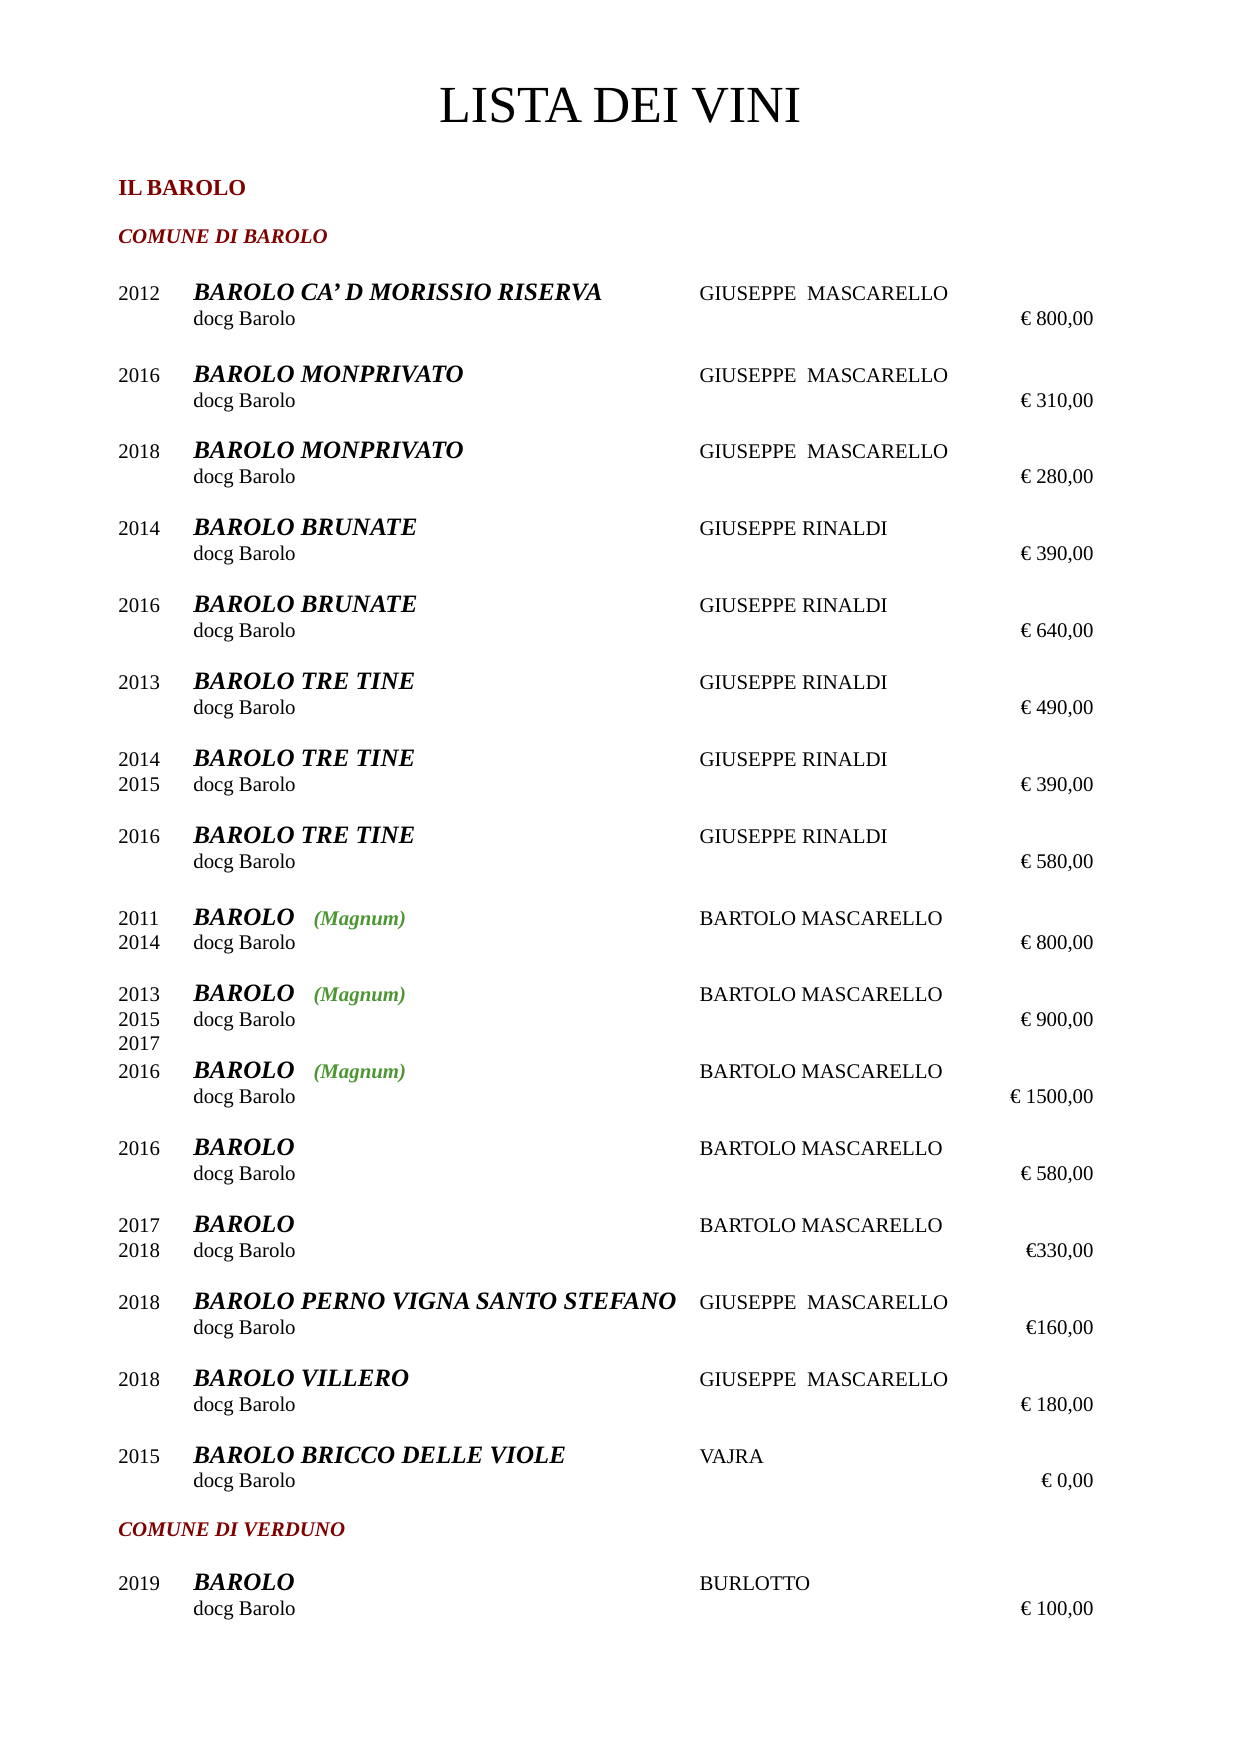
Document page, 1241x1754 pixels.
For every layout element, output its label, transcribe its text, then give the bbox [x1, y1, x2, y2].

text 2013 BAROLO (Magnum) BARTOLO MASCARELLO [118, 978, 1122, 1007]
text 2014 BAROLO TRE TINE GIUSEPPE RINALDI [118, 743, 1122, 772]
text docg Barolo € 180,00 [118, 1392, 1122, 1416]
text docg Barolo € 640,00 [118, 618, 1122, 642]
text docg Barolo € 100,00 [118, 1596, 1122, 1620]
text 2019 BAROLO BURLOTTO [118, 1567, 1122, 1596]
text docg Barolo € 1500,00 [118, 1084, 1122, 1108]
text 2012 BAROLO CA’ D MORISSIO RISERVA GIUSEPPE MASCARELLO [118, 277, 1122, 306]
text 2016 BAROLO TRE TINE GIUSEPPE RINALDI [118, 820, 1122, 849]
text 2018 BAROLO PERNO VIGNA SANTO STEFANO GIUSEPPE MASCARELLO [118, 1286, 1122, 1315]
text 2018 BAROLO MONPRIVATO GIUSEPPE MASCARELLO [118, 436, 1122, 464]
text 2015 BAROLO BRICCO DELLE VIOLE VAJRA [118, 1440, 1122, 1468]
text COMUNE DI BAROLO [118, 224, 1122, 248]
text docg Barolo € 580,00 [118, 1161, 1122, 1185]
text 2018 BAROLO VILLERO GIUSEPPE MASCARELLO [118, 1363, 1122, 1392]
text IL BAROLO [118, 174, 1122, 200]
text COMUNE DI VERDUNO [118, 1517, 1122, 1541]
text docg Barolo € 490,00 [118, 695, 1122, 719]
text 2015 docg Barolo € 900,00 [118, 1007, 1122, 1031]
text 2016 BAROLO MONPRIVATO GIUSEPPE MASCARELLO [118, 359, 1122, 387]
text docg Barolo € 0,00 [118, 1468, 1122, 1492]
text 2014 docg Barolo € 800,00 [118, 930, 1122, 954]
text 2016 BAROLO BRUNATE GIUSEPPE RINALDI [118, 589, 1122, 618]
text 2011 BAROLO (Magnum) BARTOLO MASCARELLO [118, 902, 1122, 930]
text docg Barolo € 390,00 [118, 541, 1122, 565]
text 2015 docg Barolo € 390,00 [118, 772, 1122, 796]
text docg Barolo € 310,00 [118, 387, 1122, 412]
text 2018 docg Barolo €330,00 [118, 1238, 1122, 1262]
text 2016 BAROLO (Magnum) BARTOLO MASCARELLO [118, 1055, 1122, 1084]
text 2017 [118, 1031, 1122, 1055]
text 2014 BAROLO BRUNATE GIUSEPPE RINALDI [118, 512, 1122, 541]
text docg Barolo € 280,00 [118, 464, 1122, 488]
text 2017 BAROLO BARTOLO MASCARELLO [118, 1209, 1122, 1238]
text docg Barolo € 580,00 [118, 849, 1122, 873]
text docg Barolo € 800,00 [118, 306, 1122, 330]
text 2013 BAROLO TRE TINE GIUSEPPE RINALDI [118, 666, 1122, 695]
text 2016 BAROLO BARTOLO MASCARELLO [118, 1132, 1122, 1161]
text docg Barolo €160,00 [118, 1315, 1122, 1339]
